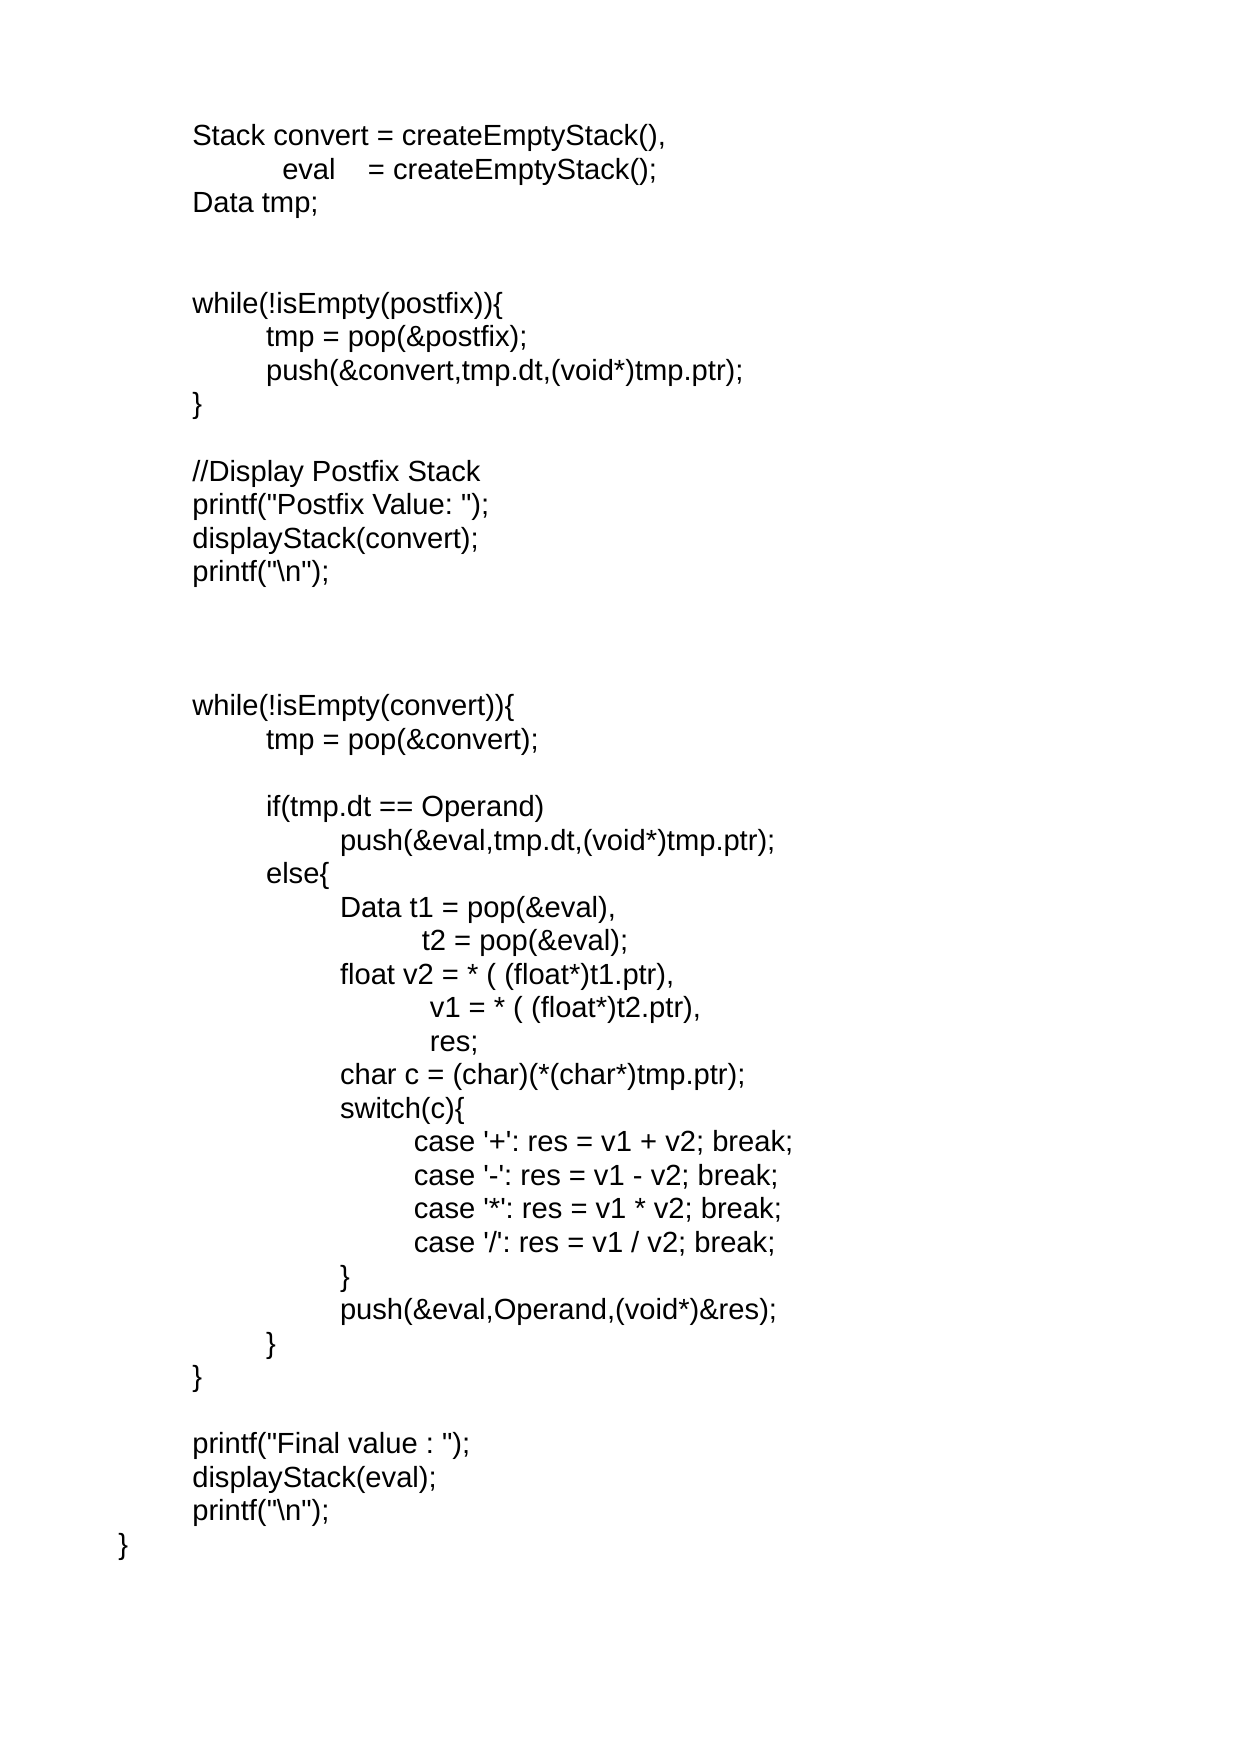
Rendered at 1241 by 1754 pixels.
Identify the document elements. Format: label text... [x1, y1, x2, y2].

text push(&eval,tmp.dt,(void*)tmp.ptr); [118, 822, 1122, 856]
text if(tmp.dt == Operand) [118, 789, 1122, 822]
text res; [118, 1024, 1122, 1057]
text else{ [118, 856, 1122, 889]
text tmp = pop(&convert); [118, 722, 1122, 755]
text } [118, 1527, 1122, 1560]
text Data t1 = pop(&eval), [118, 889, 1122, 923]
text printf("Final value : "); [118, 1426, 1122, 1460]
text float v2 = * ( (float*)t1.ptr), [118, 957, 1122, 990]
text case '+': res = v1 + v2; break; [118, 1124, 1122, 1158]
text //Display Postfix Stack [118, 453, 1122, 487]
text case '-': res = v1 - v2; break; [118, 1158, 1122, 1191]
text } [118, 1258, 1122, 1292]
text displayStack(eval); [118, 1460, 1122, 1493]
text case '/': res = v1 / v2; break; [118, 1225, 1122, 1258]
text printf("\n"); [118, 554, 1122, 588]
text Data tmp; [118, 185, 1122, 219]
text switch(c){ [118, 1091, 1122, 1124]
text case '*': res = v1 * v2; break; [118, 1191, 1122, 1225]
text while(!isEmpty(postfix)){ [118, 286, 1122, 319]
text } [118, 1326, 1122, 1359]
text while(!isEmpty(convert)){ [118, 688, 1122, 722]
text eval = createEmptyStack(); [118, 152, 1122, 185]
text push(&eval,Operand,(void*)&res); [118, 1292, 1122, 1326]
text displayStack(convert); [118, 521, 1122, 554]
text } [118, 386, 1122, 420]
text push(&convert,tmp.dt,(void*)tmp.ptr); [118, 353, 1122, 386]
text char c = (char)(*(char*)tmp.ptr); [118, 1057, 1122, 1091]
text t2 = pop(&eval); [118, 923, 1122, 957]
text printf("Postfix Value: "); [118, 487, 1122, 521]
text v1 = * ( (float*)t2.ptr), [118, 990, 1122, 1024]
text Stack convert = createEmptyStack(), [118, 118, 1122, 152]
text printf("\n"); [118, 1493, 1122, 1527]
text } [118, 1359, 1122, 1393]
text tmp = pop(&postfix); [118, 319, 1122, 353]
